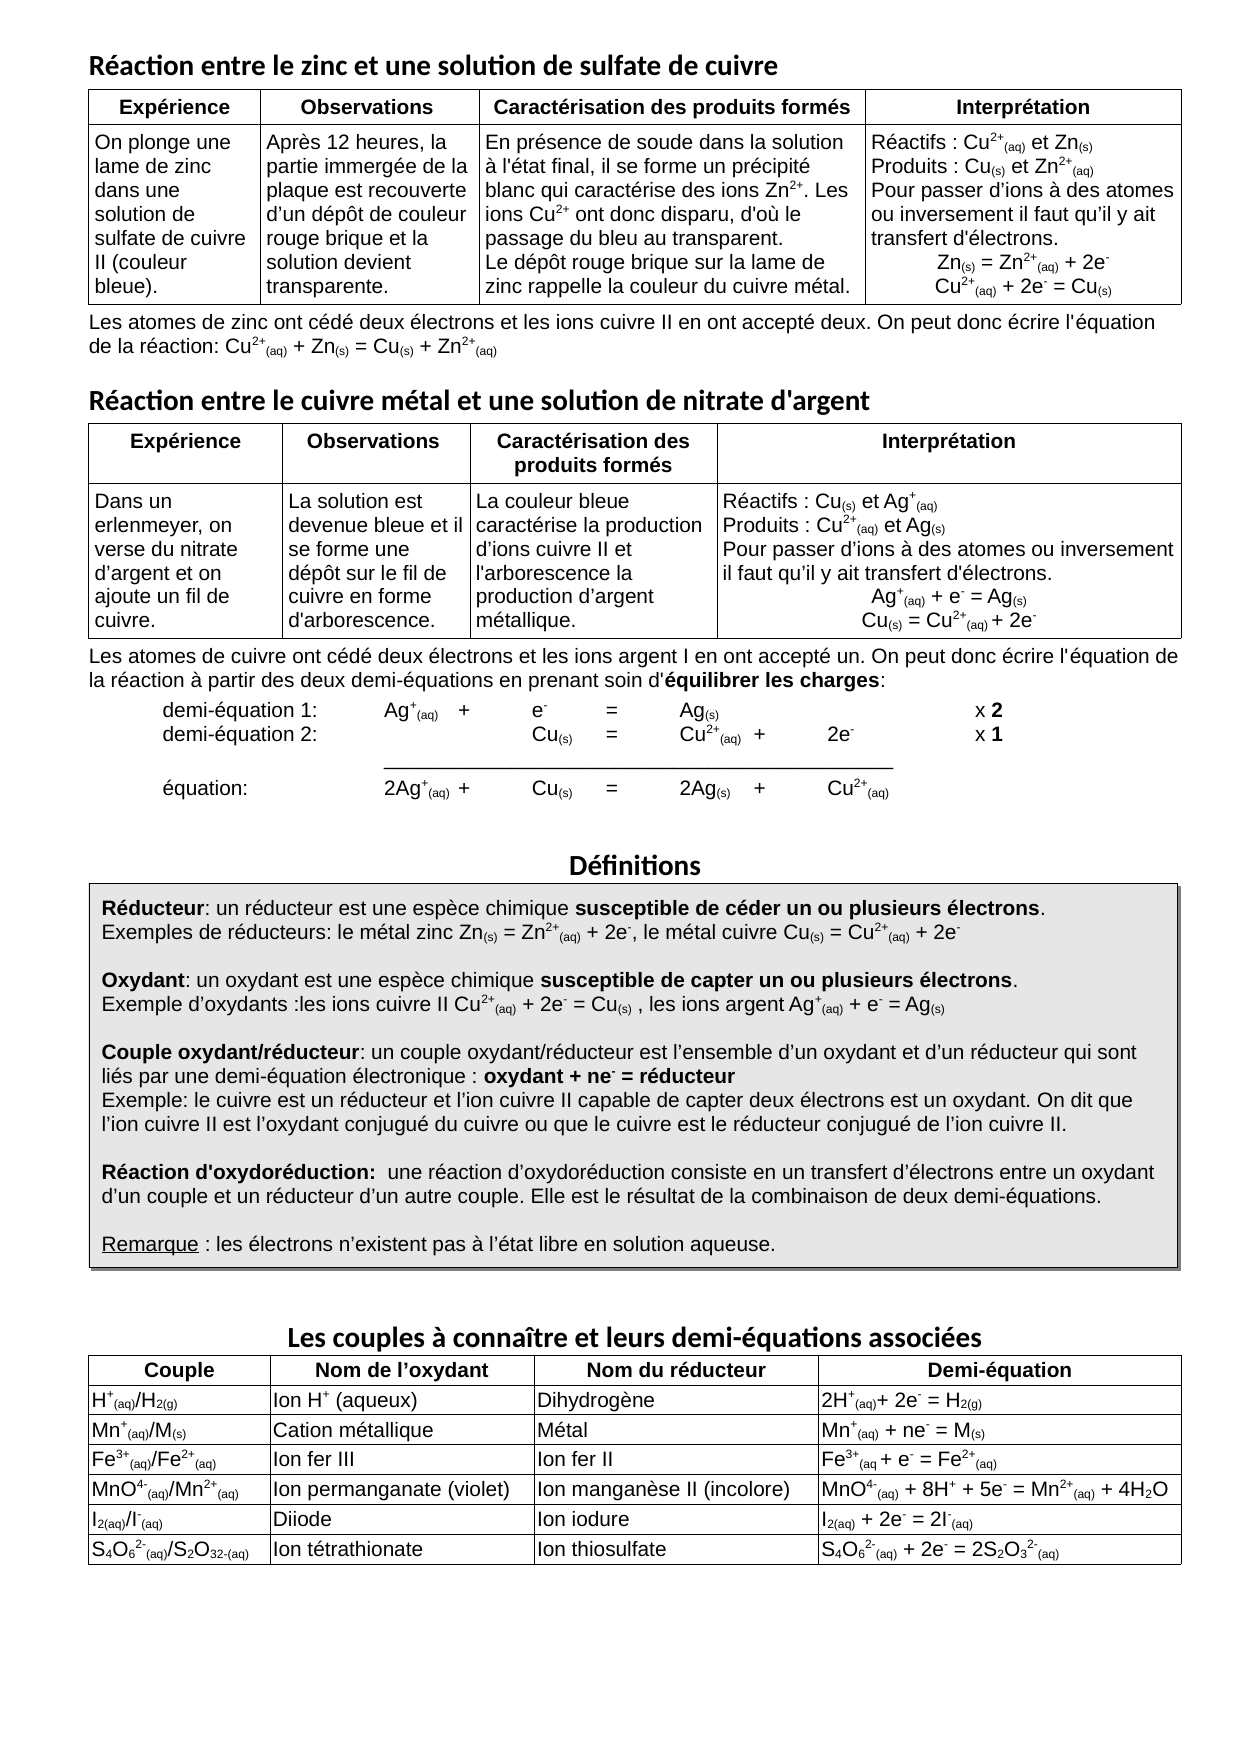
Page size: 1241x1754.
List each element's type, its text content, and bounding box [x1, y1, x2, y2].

table_cell Dihydrogène [535, 1386, 818, 1414]
table_cell Dans un erlenmeyer, on verse du nitrate d’argent et on ajoute un fil de cuivre. [89, 484, 282, 638]
table_cell La solution est devenue bleue et il se forme une dépôt sur le fil de cuivre en forme d'arborescence. [283, 484, 470, 638]
text Exemple d’oxydants :les ions cuivre II Cu2+(aq) + 2e- = Cu(s) , les ions argent Ag+(aq) + e- = Ag(s) [90, 979, 1177, 1003]
text Les couples à connaître et leurs demi-équations associées [88, 1319, 1181, 1354]
table_header Observations [261, 90, 479, 124]
table_cell En présence de soude dans la solution à l'état final, il se forme un précipité blanc qui caractérise des ions Zn2+. Les ions Cu2+ ont donc disparu, d'où le passage du bleu au transparent. Le dépôt rouge brique sur la lame de zinc rappelle la couleur du cuivre métal. [480, 125, 865, 304]
text Remarque : les électrons n’existent pas à l’état libre en solution aqueuse. [90, 1218, 1177, 1267]
table_header Expérience [89, 424, 282, 483]
table_header Interprétation [718, 424, 1181, 483]
text Oxydant: un oxydant est une espèce chimique susceptible de capter un ou plusieurs électrons. [90, 955, 1177, 979]
table_cell S4O62-(aq) + 2e- = 2S2O32-(aq) [819, 1535, 1181, 1564]
table_cell S4O62-(aq)/S2O32-(aq) [89, 1535, 270, 1564]
table_cell 2H+(aq)+ 2e- = H2(g) [819, 1386, 1181, 1414]
table_header Expérience [89, 90, 260, 124]
text Réaction entre le cuivre métal et une solution de nitrate d'argent [88, 382, 1181, 417]
table_cell Mn+(aq)/M(s) [89, 1415, 270, 1444]
table_cell Ion thiosulfate [535, 1535, 818, 1564]
table_cell On plonge une lame de zinc dans une solution de sulfate de cuivre II (couleur bleue). [89, 125, 260, 304]
table_header Interprétation [866, 90, 1181, 124]
table_cell Ion manganèse II (incolore) [535, 1475, 818, 1504]
table_header Couple [89, 1356, 270, 1384]
table_cell H+(aq)/H2(g) [89, 1386, 270, 1414]
table_cell Ion tétrathionate [271, 1535, 534, 1564]
table_header Caractérisation des produits formés [480, 90, 865, 124]
table_cell Ion fer II [535, 1445, 818, 1474]
table_header Caractérisation des produits formés [471, 424, 717, 483]
table_cell I2(aq)/I-(aq) [89, 1505, 270, 1534]
table_cell Réactifs : Cu2+(aq) et Zn(s) Produits : Cu(s) et Zn2+(aq) Pour passer d’ions à des atomes ou inversement il faut qu’il y ait transfert d'électrons. Zn(s) = Zn2+(aq) + 2e- Cu2+(aq) + 2e- = Cu(s) [866, 125, 1181, 304]
text Exemple: le cuivre est un réducteur et l’ion cuivre II capable de capter deux électrons est un oxydant. On dit que l’ion cuivre II est l’oxydant conjugué du cuivre ou que le cuivre est le réducteur conjugué de l’ion cuivre II. [90, 1075, 1177, 1123]
table_cell Après 12 heures, la partie immergée de la plaque est recouverte d’un dépôt de couleur rouge brique et la solution devient transparente. [261, 125, 479, 304]
table_cell Fe3+(aq)/Fe2+(aq) [89, 1445, 270, 1474]
text Réaction d'oxydoréduction: une réaction d’oxydoréduction consiste en un transfert d’électrons entre un oxydant d’un couple et un réducteur d’un autre couple. Elle est le résultat de la combinaison de deux demi-équations. [90, 1147, 1177, 1194]
table_header Demi-équation [819, 1356, 1181, 1384]
table_cell Ion H+ (aqueux) [271, 1386, 534, 1414]
table_header Nom du réducteur [535, 1356, 818, 1384]
table_header Observations [283, 424, 470, 483]
text demi-équation 1: Ag+(aq) + e- = Ag(s) x 2 [88, 698, 1181, 722]
table_cell Ion permanganate (violet) [271, 1475, 534, 1504]
text Les atomes de zinc ont cédé deux électrons et les ions cuivre II en ont accepté deux. On peut donc écrire l'équation de la réaction: Cu2+(aq) + Zn(s) = Cu(s) + Zn2+(aq) [88, 310, 1181, 358]
table_cell I2(aq) + 2e- = 2I-(aq) [819, 1505, 1181, 1534]
table_cell Réactifs : Cu(s) et Ag+(aq) Produits : Cu2+(aq) et Ag(s) Pour passer d’ions à des atomes ou inversement il faut qu’il y ait transfert d'électrons. Ag+(aq) + e- = Ag(s) Cu(s) = Cu2+(aq) + 2e- [718, 484, 1181, 638]
text Exemples de réducteurs: le métal zinc Zn(s) = Zn2+(aq) + 2e-, le métal cuivre Cu(s) = Cu2+(aq) + 2e- [90, 907, 1177, 931]
table_cell La couleur bleue caractérise la production d’ions cuivre II et l'arborescence la production d’argent métallique. [471, 484, 717, 638]
table_cell Mn+(aq) + ne- = M(s) [819, 1415, 1181, 1444]
table_cell MnO4-(aq)/Mn2+(aq) [89, 1475, 270, 1504]
table_cell Cation métallique [271, 1415, 534, 1444]
table_cell MnO4-(aq) + 8H+ + 5e- = Mn2+(aq) + 4H2O [819, 1475, 1181, 1504]
text ____________________________________________ [88, 746, 1181, 770]
table_cell Ion iodure [535, 1505, 818, 1534]
table_cell Diiode [271, 1505, 534, 1534]
table_cell Ion fer III [271, 1445, 534, 1474]
table_header Nom de l’oxydant [271, 1356, 534, 1384]
text Couple oxydant/réducteur: un couple oxydant/réducteur est l’ensemble d’un oxydant et d’un réducteur qui sont liés par une demi-équation électronique : oxydant + ne- = réducteur [90, 1027, 1177, 1075]
text Définitions [88, 847, 1181, 883]
text Les atomes de cuivre ont cédé deux électrons et les ions argent I en ont accepté un. On peut donc écrire l'équation de la réaction à partir des deux demi-équations en prenant soin d'équilibrer les charges: [88, 644, 1181, 692]
table_cell Fe3+(aq + e- = Fe2+(aq) [819, 1445, 1181, 1474]
table_cell Métal [535, 1415, 818, 1444]
text Réducteur: un réducteur est une espèce chimique susceptible de céder un ou plusieurs électrons. [90, 884, 1177, 907]
text Réaction entre le zinc et une solution de sulfate de cuivre [88, 47, 1181, 83]
text demi-équation 2: Cu(s) = Cu2+(aq) + 2e- x 1 [88, 722, 1181, 746]
text équation: 2Ag+(aq) + Cu(s) = 2Ag(s) + Cu2+(aq) [88, 776, 1181, 799]
